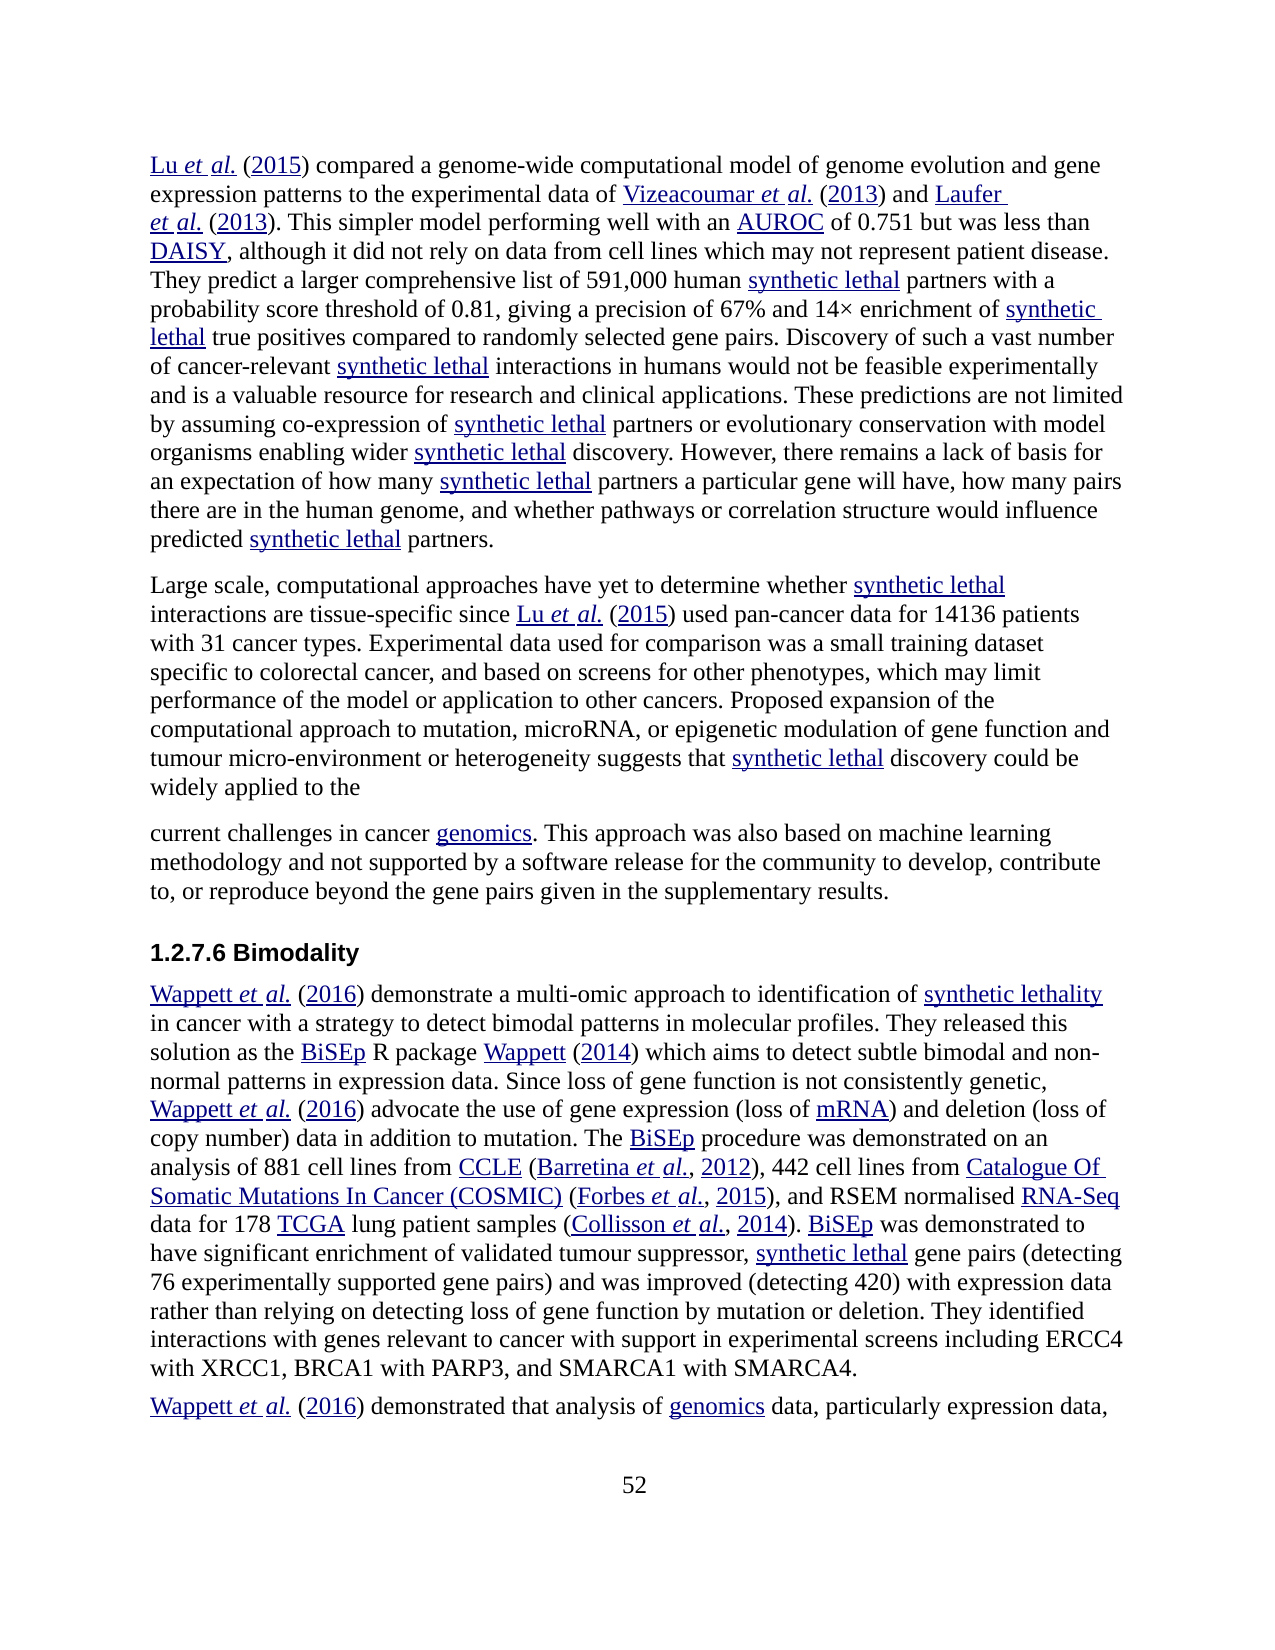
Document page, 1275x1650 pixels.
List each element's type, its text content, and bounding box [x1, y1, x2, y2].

text Lu et al. (2015) compared a genome-wide computational model of genome evolution and gene expression patterns to the experimental data of Vizeacoumar et al. (2013) and Laufer et al. (2013). This simpler model performing well with an AUROC of 0.751 but was less than DAISY, although it did not rely on data from cell lines which may not represent patient disease. They predict a larger comprehensive list of 591,000 human synthetic lethal partners with a probability score threshold of 0.81, giving a precision of 67% and 14× enrichment of synthetic lethal true positives compared to randomly selected gene pairs. Discovery of such a vast number of cancer-relevant synthetic lethal interactions in humans would not be feasible experimentally and is a valuable resource for research and clinical applications. These predictions are not limited by assuming co-expression of synthetic lethal partners or evolutionary conservation with model organisms enabling wider synthetic lethal discovery. However, there remains a lack of basis for an expectation of how many synthetic lethal partners a particular gene will have, how many pairs there are in the human genome, and whether pathways or correlation structure would influence predicted synthetic lethal partners. [150, 150, 1125, 552]
text Wappett et al. (2016) demonstrated that analysis of genomics data, particularly expression data, [150, 1391, 1125, 1420]
text Wappett et al. (2016) demonstrate a multi-omic approach to identification of synthetic lethality in cancer with a strategy to detect bimodal patterns in molecular profiles. They released this solution as the BiSEp R package Wappett (2014) which aims to detect subtle bimodal and non-normal patterns in expression data. Since loss of gene function is not consistently genetic, Wappett et al. (2016) advocate the use of gene expression (loss of mRNA) and deletion (loss of copy number) data in addition to mutation. The BiSEp procedure was demonstrated on an analysis of 881 cell lines from CCLE (Barretina et al., 2012), 442 cell lines from Catalogue Of Somatic Mutations In Cancer (COSMIC) (Forbes et al., 2015), and RSEM normalised RNA-Seq data for 178 TCGA lung patient samples (Collisson et al., 2014). BiSEp was demonstrated to have significant enrichment of validated tumour suppressor, synthetic lethal gene pairs (detecting 76 experimentally supported gene pairs) and was improved (detecting 420) with expression data rather than relying on detecting loss of gene function by mutation or deletion. They identified interactions with genes relevant to cancer with support in experimental screens including ERCC4 with XRCC1, BRCA1 with PARP3, and SMARCA1 with SMARCA4. [150, 979, 1125, 1382]
text current challenges in cancer genomics. This approach was also based on machine learning methodology and not supported by a software release for the community to develop, contribute to, or reproduce beyond the gene pairs given in the supplementary results. [150, 818, 1125, 904]
subtitle 1.2.7.6 Bimodality [150, 938, 1125, 967]
text Large scale, computational approaches have yet to determine whether synthetic lethal interactions are tissue-specific since Lu et al. (2015) used pan-cancer data for 14136 patients with 31 cancer types. Experimental data used for comparison was a small training dataset specific to colorectal cancer, and based on screens for other phenotypes, which may limit performance of the model or application to other cancers. Proposed expansion of the computational approach to mutation, microRNA, or epigenetic modulation of gene function and tumour micro-environment or heterogeneity suggests that synthetic lethal discovery could be widely applied to the [150, 570, 1125, 800]
